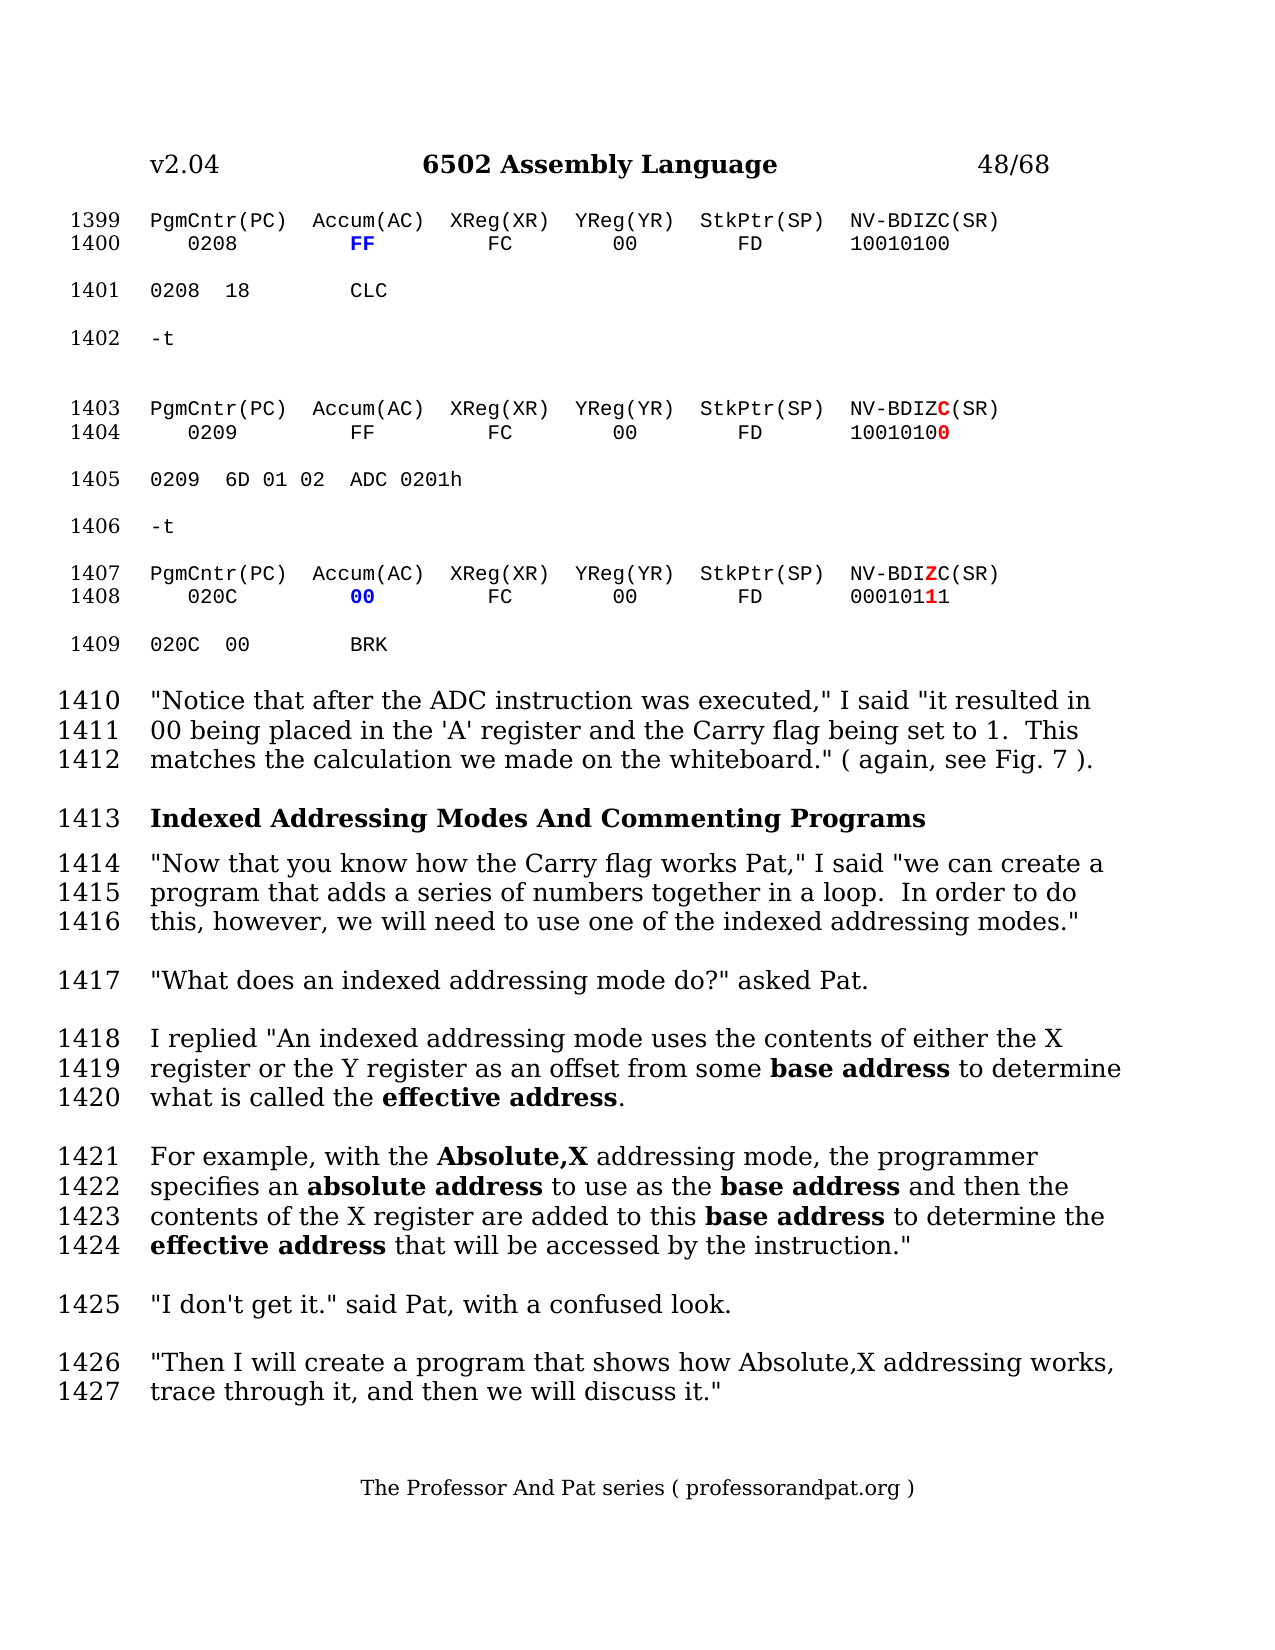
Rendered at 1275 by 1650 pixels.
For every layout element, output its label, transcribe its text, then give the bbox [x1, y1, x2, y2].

text PgmCntr(PC) Accum(AC) XReg(XR) YReg(YR) StkPtr(SP) NV-BDIZC(SR) [150, 563, 1125, 587]
text "Then I will create a program that shows how Absolute,X addressing works, trace through it, and then we will discuss it." [150, 1348, 1125, 1407]
text I replied "An indexed addressing mode uses the contents of either the X register or the Y register as an offset from some base address to determine what is called the effective address. [150, 1024, 1125, 1113]
text "Now that you know how the Carry flag works Pat," I said "we can create a program that adds a series of numbers together in a loop. In order to do this, however, we will need to use one of the indexed addressing modes." [150, 849, 1125, 937]
text "I don't get it." said Pat, with a confused look. [150, 1290, 1125, 1319]
text 0209 FF FC 00 FD 10010100 [150, 422, 1125, 445]
text "What does an indexed addressing mode do?" asked Pat. [150, 966, 1125, 995]
text 020C 00 BRK [150, 634, 1125, 657]
text "Notice that after the ADC instruction was executed," I said "it resulted in 00 being placed in the 'A' register and the Carry flag being set to 1. This matches the calculation we made on the whiteboard." ( again, see Fig. 7 ). [150, 687, 1125, 774]
text PgmCntr(PC) Accum(AC) XReg(XR) YReg(YR) StkPtr(SP) NV-BDIZC(SR) [150, 210, 1125, 233]
text 0208 FF FC 00 FD 10010100 [150, 233, 1125, 257]
subtitle Indexed Addressing Modes And Commenting Programs [150, 804, 1125, 834]
text For example, with the Absolute,X addressing mode, the programmer specifies an absolute address to use as the base address and then the contents of the X register are added to this base address to determine the effective address that will be accessed by the instruction." [150, 1142, 1125, 1261]
text PgmCntr(PC) Accum(AC) XReg(XR) YReg(YR) StkPtr(SP) NV-BDIZC(SR) [150, 398, 1125, 422]
text 0209 6D 01 02 ADC 0201h [150, 469, 1125, 492]
text 020C 00 FC 00 FD 00010111 [150, 587, 1125, 610]
text -t [150, 516, 1125, 539]
text 0208 18 CLC [150, 281, 1125, 304]
text -t [150, 328, 1125, 351]
